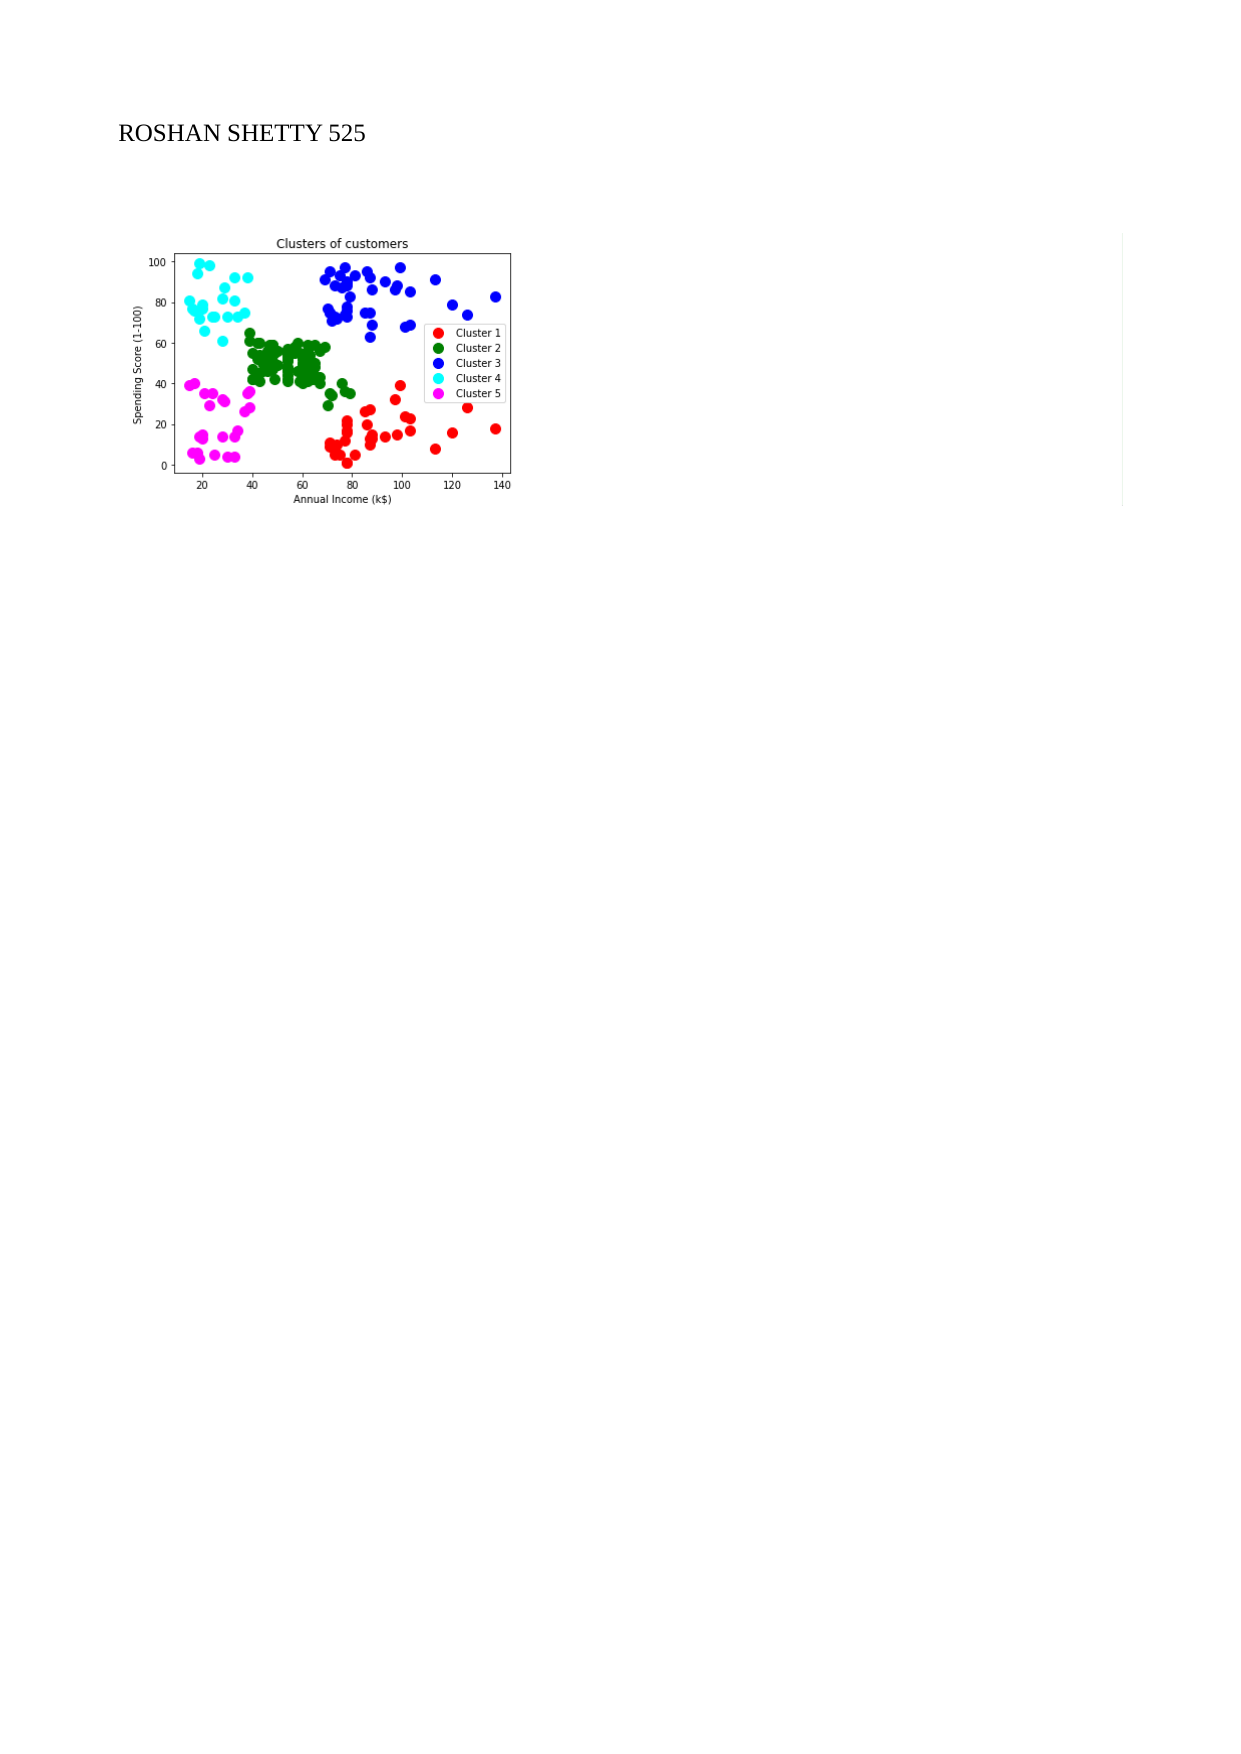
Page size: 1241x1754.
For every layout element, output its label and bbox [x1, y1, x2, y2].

picture [118, 233, 1123, 506]
